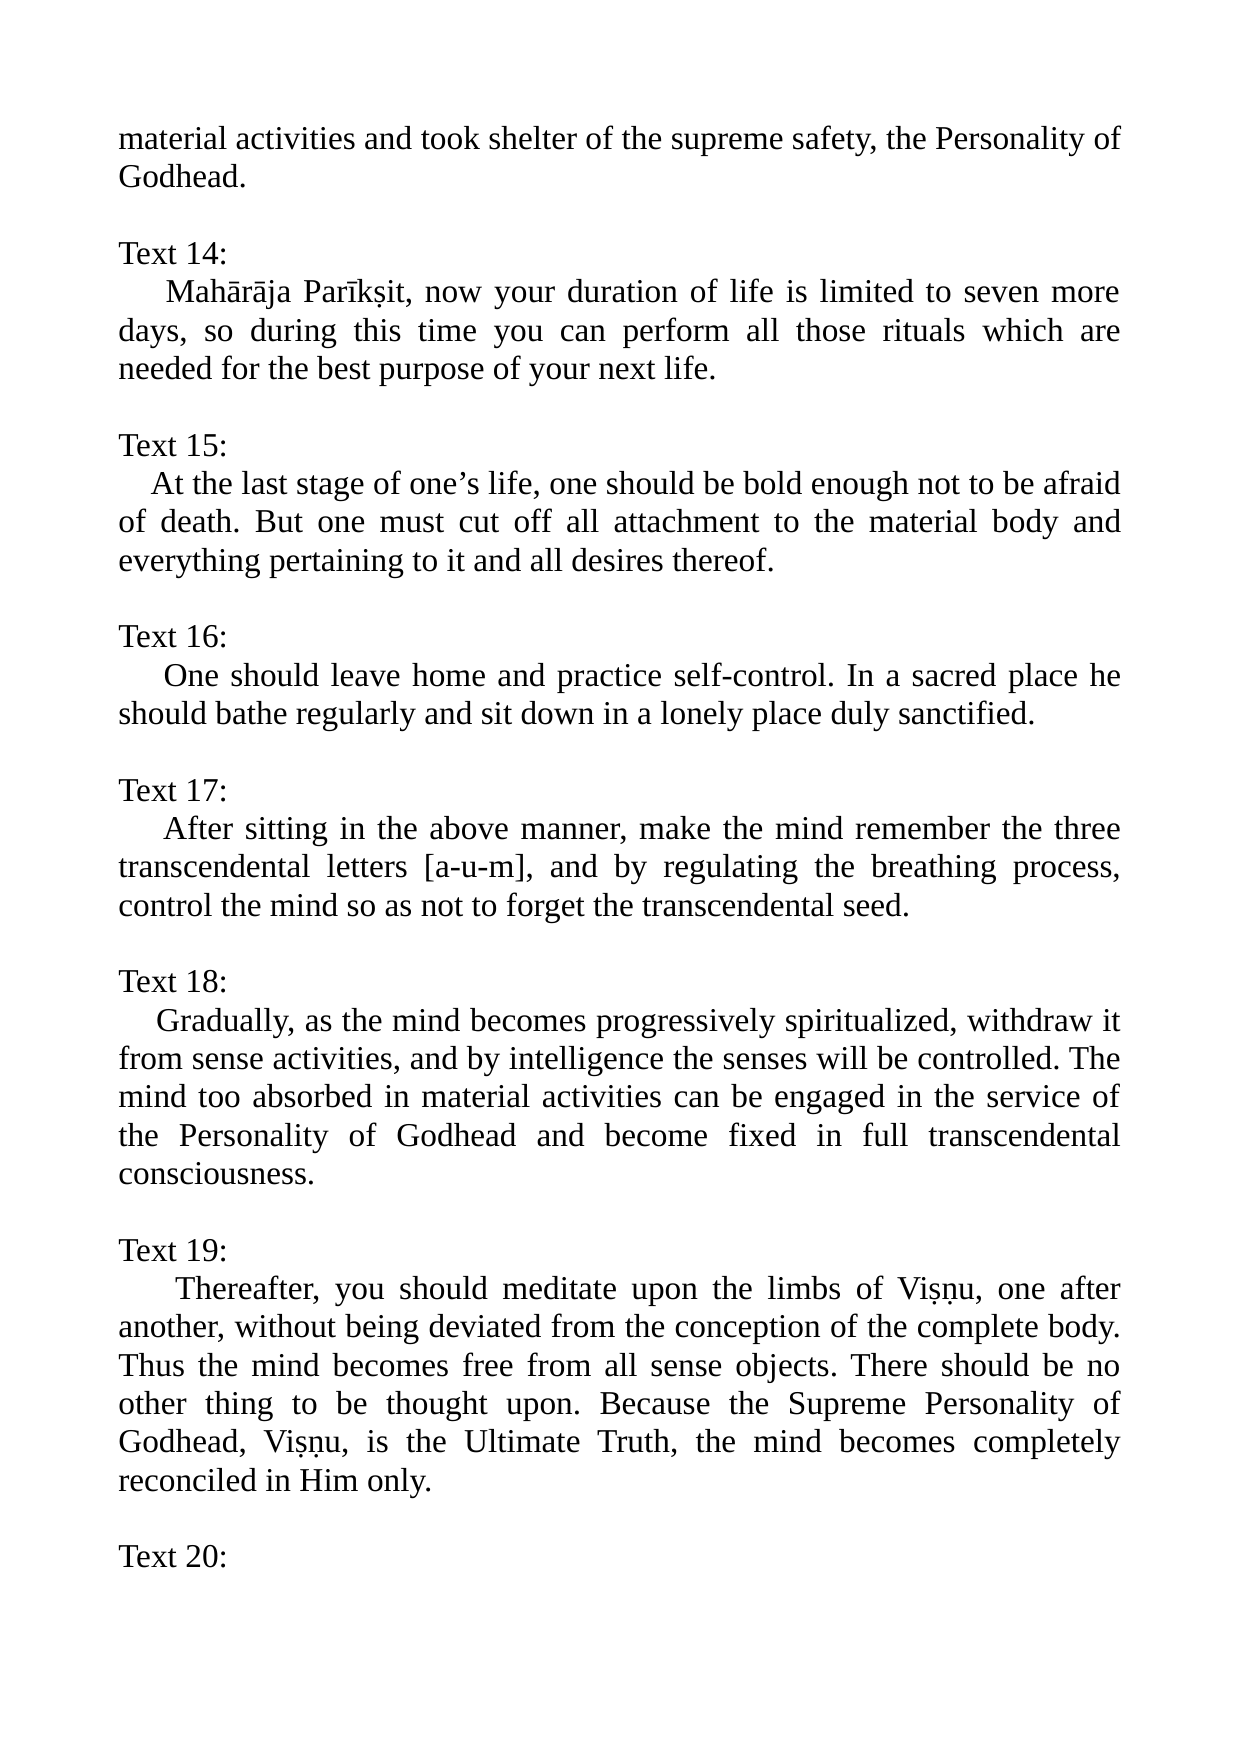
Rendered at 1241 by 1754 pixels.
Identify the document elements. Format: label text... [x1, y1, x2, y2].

text Text 19: [118, 1230, 1122, 1268]
text Text 20: [118, 1536, 1122, 1575]
text Gradually, as the mind becomes progressively spiritualized, withdraw it from sense activities, and by intelligence the senses will be controlled. The mind too absorbed in material activities can be engaged in the service of the Personality of Godhead and become fixed in full transcendental consciousness. [118, 1000, 1122, 1191]
text One should leave home and practice self-control. In a sacred place he should bathe regularly and sit down in a lonely place duly sanctified. [118, 655, 1122, 731]
text Text 17: [118, 770, 1122, 808]
text At the last stage of one’s life, one should be bold enough not to be afraid of death. But one must cut off all attachment to the material body and everything pertaining to it and all desires thereof. [118, 463, 1122, 578]
text Text 14: [118, 233, 1122, 271]
text Text 16: [118, 616, 1122, 655]
text After sitting in the above manner, make the mind remember the three transcendental letters [a-u-m], and by regulating the breathing process, control the mind so as not to forget the transcendental seed. [118, 808, 1122, 923]
text Thereafter, you should meditate upon the limbs of Viṣṇu, one after another, without being deviated from the conception of the complete body. Thus the mind becomes free from all sense objects. There should be no other thing to be thought upon. Because the Supreme Personality of Godhead, Viṣṇu, is the Ultimate Truth, the mind becomes completely reconciled in Him only. [118, 1268, 1122, 1498]
text material activities and took shelter of the supreme safety, the Personality of Godhead. [118, 118, 1122, 195]
text Text 18: [118, 961, 1122, 1000]
text Text 15: [118, 425, 1122, 463]
text Mahārāja Parīkṣit, now your duration of life is limited to seven more days, so during this time you can perform all those rituals which are needed for the best purpose of your next life. [118, 271, 1122, 386]
